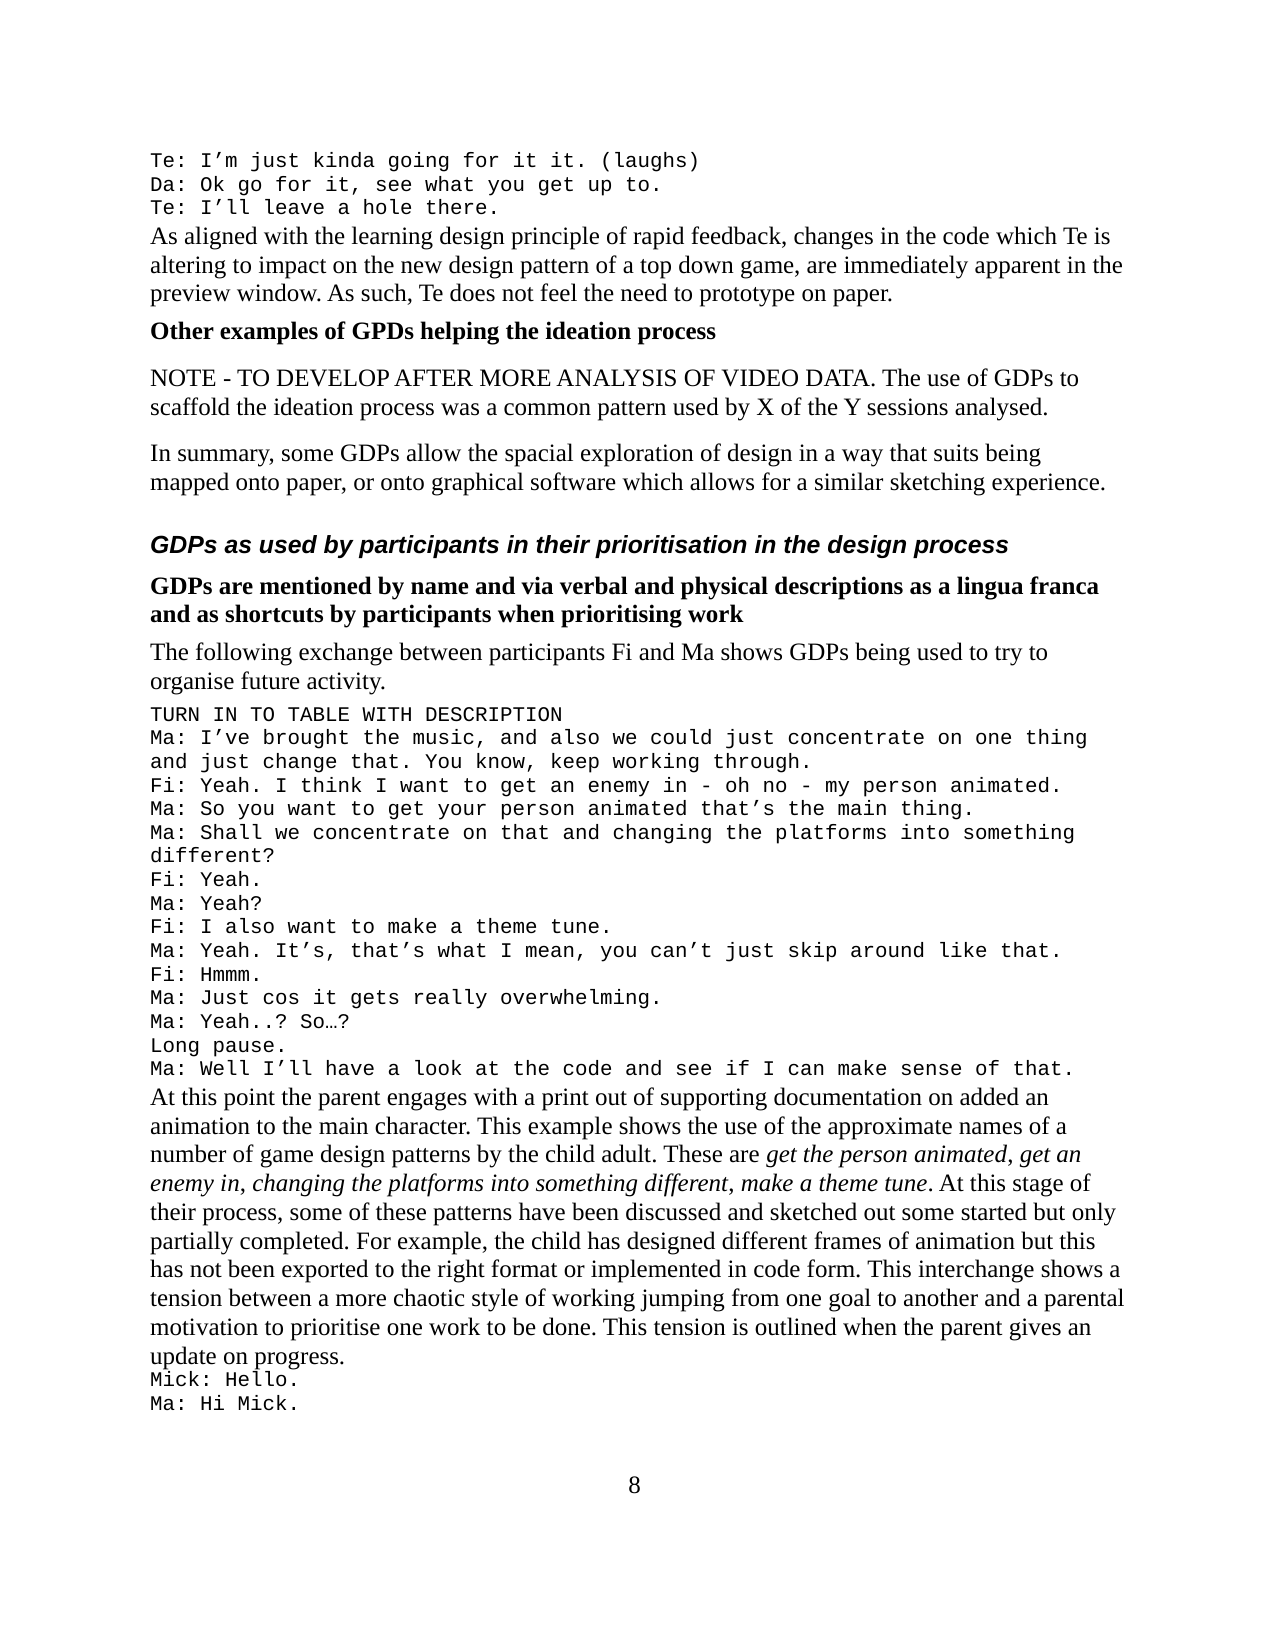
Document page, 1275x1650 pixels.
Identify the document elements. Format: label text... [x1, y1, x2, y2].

text Fi: Hmmm. [150, 964, 1125, 987]
text Ma: I’ve brought the music, and also we could just concentrate on one thing and just change that. You know, keep working through. [150, 727, 1125, 774]
text TURN IN TO TABLE WITH DESCRIPTION [150, 704, 1125, 727]
text Te: I’ll leave a hole there. [150, 197, 1125, 221]
text NOTE - TO DEVELOP AFTER MORE ANALYSIS OF VIDEO DATA. The use of GDPs to scaffold the ideation process was a common pattern used by X of the Y sessions analysed. [150, 363, 1125, 420]
text Ma: Yeah. It’s, that’s what I mean, you can’t just skip around like that. [150, 940, 1125, 964]
text Ma: Yeah..? So…? [150, 1011, 1125, 1035]
text GDPs are mentioned by name and via verbal and physical descriptions as a lingua franca and as shortcuts by participants when prioritising work [150, 571, 1125, 628]
text Ma: Hi Mick. [150, 1393, 1125, 1417]
text Ma: Just cos it gets really overwhelming. [150, 987, 1125, 1011]
text Long pause. [150, 1035, 1125, 1058]
text In summary, some GDPs allow the spacial exploration of design in a way that suits being mapped onto paper, or onto graphical software which allows for a similar sketching experience. [150, 438, 1125, 496]
text Fi: I also want to make a theme tune. [150, 916, 1125, 940]
text Mick: Hello. [150, 1369, 1125, 1393]
text At this point the parent engages with a print out of supporting documentation on added an animation to the main character. This example shows the use of the approximate names of a number of game design patterns by the child adult. These are get the person animated, get an enemy in, changing the platforms into something different, make a theme tune. At this stage of their process, some of these patterns have been discussed and sketched out some started but only partially completed. For example, the child has designed different frames of animation but this has not been exported to the right format or implemented in code form. This interchange shows a tension between a more chaotic style of working jumping from one goal to another and a parental motivation to prioritise one work to be done. This tension is outlined when the parent gives an update on progress. [150, 1082, 1125, 1369]
text The following exchange between participants Fi and Ma shows GDPs being used to try to organise future activity. [150, 637, 1125, 695]
text Ma: So you want to get your person animated that’s the main thing. [150, 798, 1125, 822]
text Fi: Yeah. [150, 869, 1125, 893]
text Ma: Shall we concentrate on that and changing the platforms into something different? [150, 822, 1125, 869]
subtitle GDPs as used by participants in their prioritisation in the design process [150, 530, 1125, 558]
text Te: I’m just kinda going for it it. (laughs) [150, 150, 1125, 174]
text Da: Ok go for it, see what you get up to. [150, 174, 1125, 197]
text Ma: Yeah? [150, 893, 1125, 916]
text Other examples of GPDs helping the ideation process [150, 316, 1125, 345]
text Ma: Well I’ll have a look at the code and see if I can make sense of that. [150, 1058, 1125, 1082]
text As aligned with the learning design principle of rapid feedback, changes in the code which Te is altering to impact on the new design pattern of a top down game, are immediately apparent in the preview window. As such, Te does not feel the need to prototype on paper. [150, 221, 1125, 307]
text Fi: Yeah. I think I want to get an enemy in - oh no - my person animated. [150, 774, 1125, 798]
